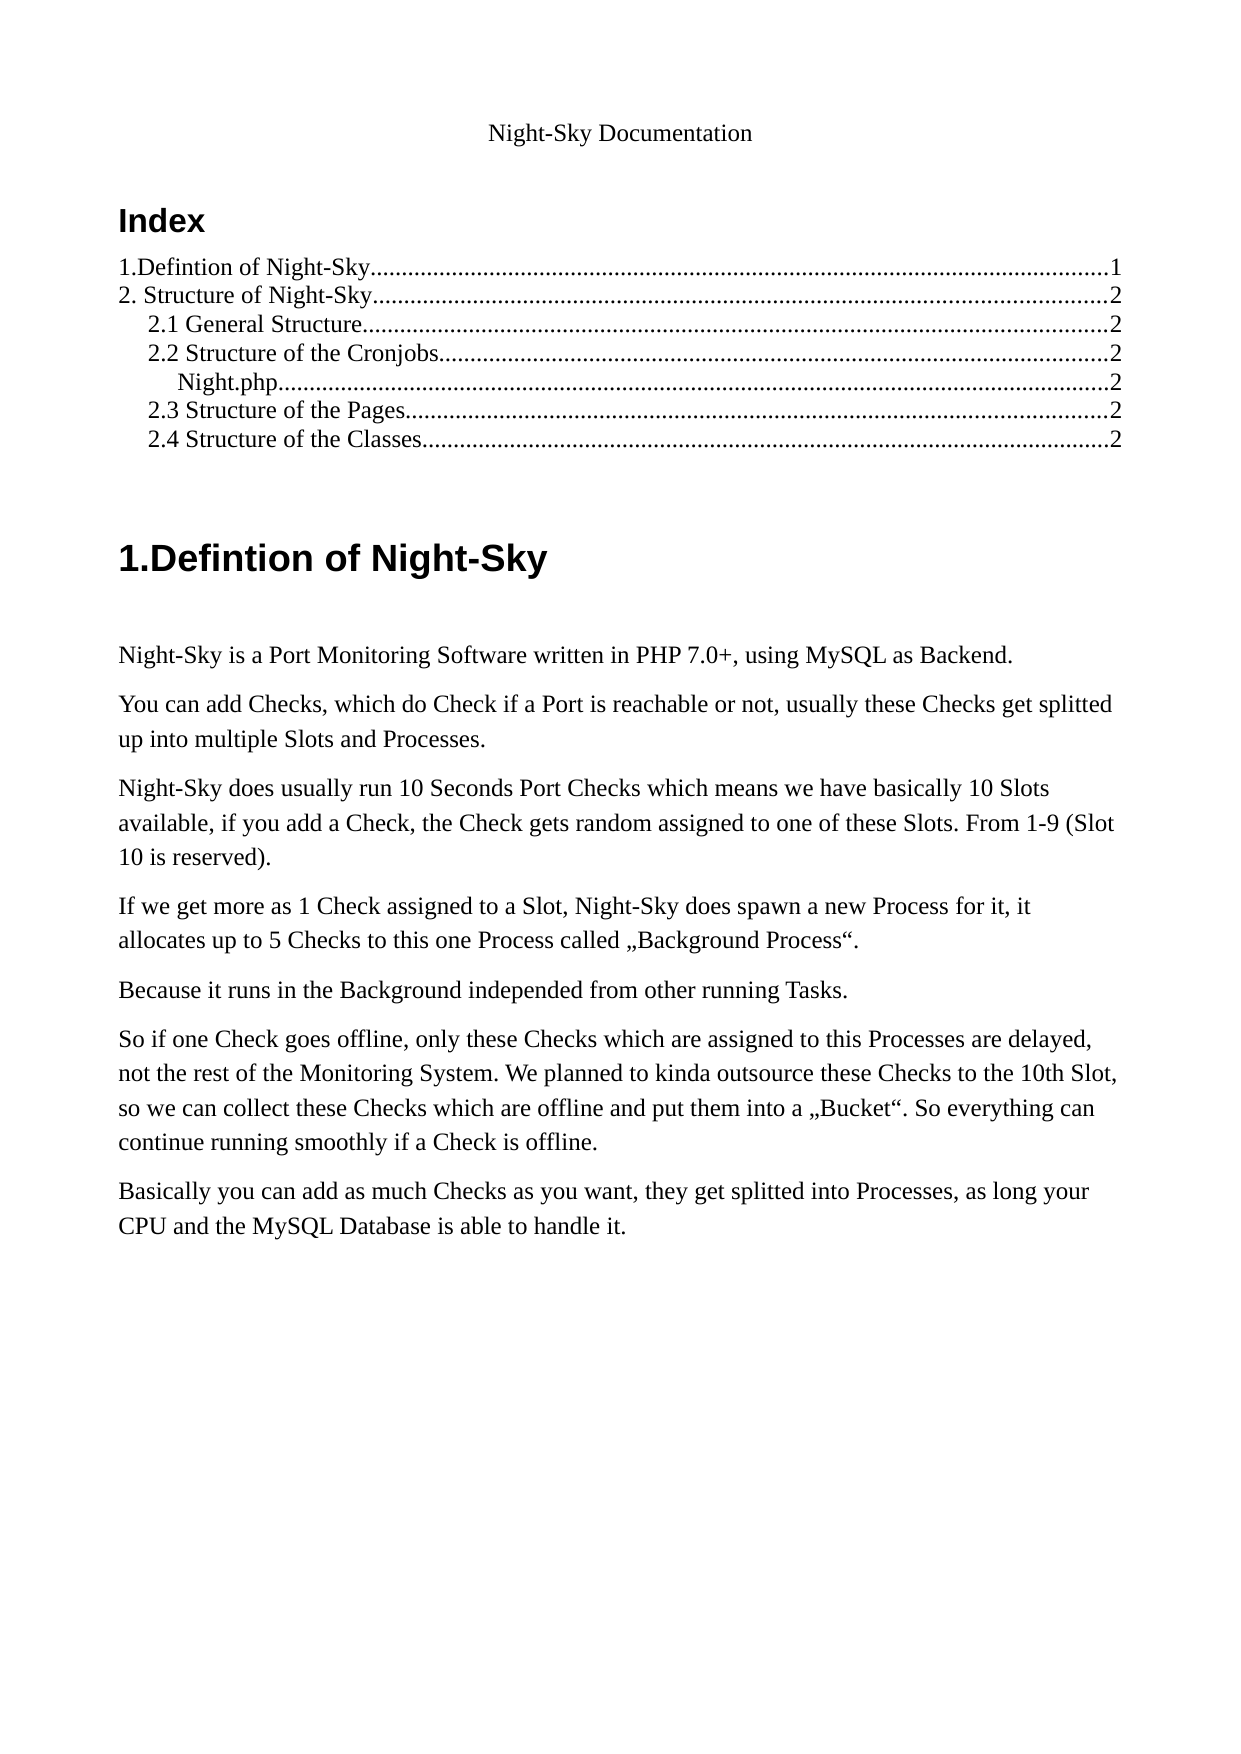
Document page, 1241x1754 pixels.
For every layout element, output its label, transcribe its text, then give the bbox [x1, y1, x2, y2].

subtitle Index [118, 201, 1122, 239]
text 2.3 Structure of the Pages 2 [148, 395, 1122, 424]
text Night.php 2 [177, 367, 1122, 395]
subtitle 1.Defintion of Night-Sky [118, 535, 1122, 579]
text You can add Checks, which do Check if a Port is reachable or not, usually these Checks get splitted up into multiple Slots and Processes. [118, 689, 1122, 753]
text 2. Structure of Night-Sky 2 [118, 280, 1122, 309]
text Night-Sky does usually run 10 Seconds Port Checks which means we have basically 10 Slots available, if you add a Check, the Check gets random assigned to one of these Slots. From 1-9 (Slot 10 is reserved). [118, 773, 1122, 871]
text 2.2 Structure of the Cronjobs 2 [148, 338, 1122, 367]
text Night-Sky Documentation [118, 118, 1122, 147]
text If we get more as 1 Check assigned to a Slot, Night-Sky does spawn a new Process for it, it allocates up to 5 Checks to this one Process called „Background Process“. [118, 891, 1122, 954]
text So if one Check goes offline, only these Checks which are assigned to this Processes are delayed, not the rest of the Monitoring System. We planned to kinda outsource these Checks to the 10th Slot, so we can collect these Checks which are offline and put them into a „Bucket“. So everything can continue running smoothly if a Check is offline. [118, 1024, 1122, 1156]
text 2.4 Structure of the Classes 2 [148, 424, 1122, 453]
text 2.1 General Structure 2 [148, 309, 1122, 338]
text Basically you can add as much Checks as you want, they get splitted into Processes, as long your CPU and the MySQL Database is able to handle it. [118, 1176, 1122, 1239]
text Because it runs in the Background independed from other running Tasks. [118, 975, 1122, 1003]
text 1.Defintion of Night-Sky 1 [118, 252, 1122, 280]
text Night-Sky is a Port Monitoring Software written in PHP 7.0+, using MySQL as Backend. [118, 641, 1122, 669]
